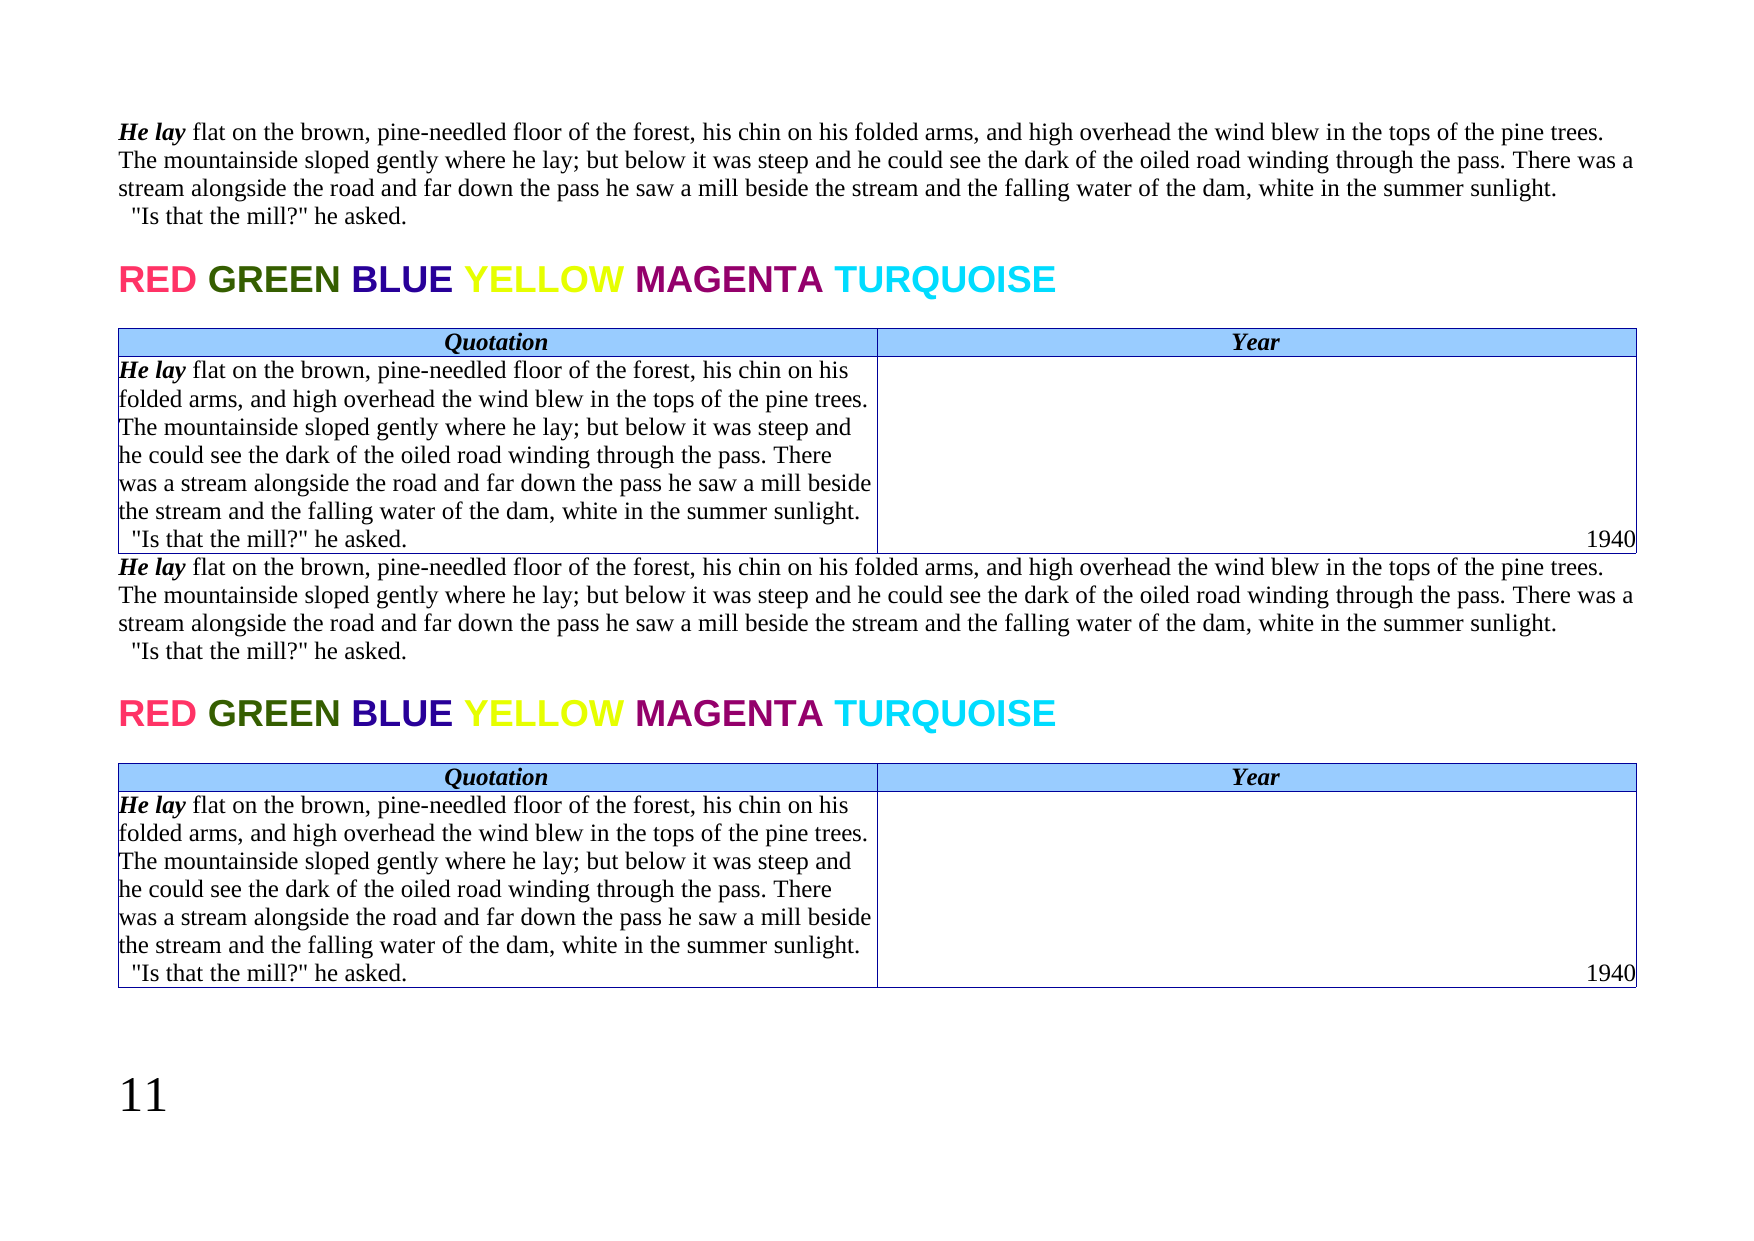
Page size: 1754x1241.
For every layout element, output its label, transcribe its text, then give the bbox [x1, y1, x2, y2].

table_header Quotation [119, 764, 877, 791]
text He lay flat on the brown, pine-needled floor of the forest, his chin on his folded arms, and high overhead the wind blew in the tops of the pine trees. The mountainside sloped gently where he lay; but below it was steep and he could see the dark of the oiled road winding through the pass. There was a stream alongside the road and far down the pass he saw a mill beside the stream and the falling water of the dam, white in the summer sunlight. "Is that the mill?" he asked. [118, 554, 1636, 665]
table_header Year [878, 329, 1636, 356]
table_cell He lay flat on the brown, pine-needled floor of the forest, his chin on his folded arms, and high overhead the wind blew in the tops of the pine trees. The mountainside sloped gently where he lay; but below it was steep and he could see the dark of the oiled road winding through the pass. There was a stream alongside the road and far down the pass he saw a mill beside the stream and the falling water of the dam, white in the summer sunlight. "Is that the mill?" he asked. [119, 792, 877, 987]
table_cell 1940 [878, 357, 1636, 553]
text He lay flat on the brown, pine-needled floor of the forest, his chin on his folded arms, and high overhead the wind blew in the tops of the pine trees. The mountainside sloped gently where he lay; but below it was steep and he could see the dark of the oiled road winding through the pass. There was a stream alongside the road and far down the pass he saw a mill beside the stream and the falling water of the dam, white in the summer sunlight. "Is that the mill?" he asked. [118, 118, 1636, 230]
table_header Year [878, 764, 1636, 791]
table_cell He lay flat on the brown, pine-needled floor of the forest, his chin on his folded arms, and high overhead the wind blew in the tops of the pine trees. The mountainside sloped gently where he lay; but below it was steep and he could see the dark of the oiled road winding through the pass. There was a stream alongside the road and far down the pass he saw a mill beside the stream and the falling water of the dam, white in the summer sunlight. "Is that the mill?" he asked. [119, 357, 877, 553]
text RED GREEN BLUE YELLOW MAGENTA TURQUOISE [118, 693, 1636, 735]
table_header Quotation [119, 329, 877, 356]
text RED GREEN BLUE YELLOW MAGENTA TURQUOISE [118, 258, 1636, 300]
table_cell 1940 [878, 792, 1636, 987]
